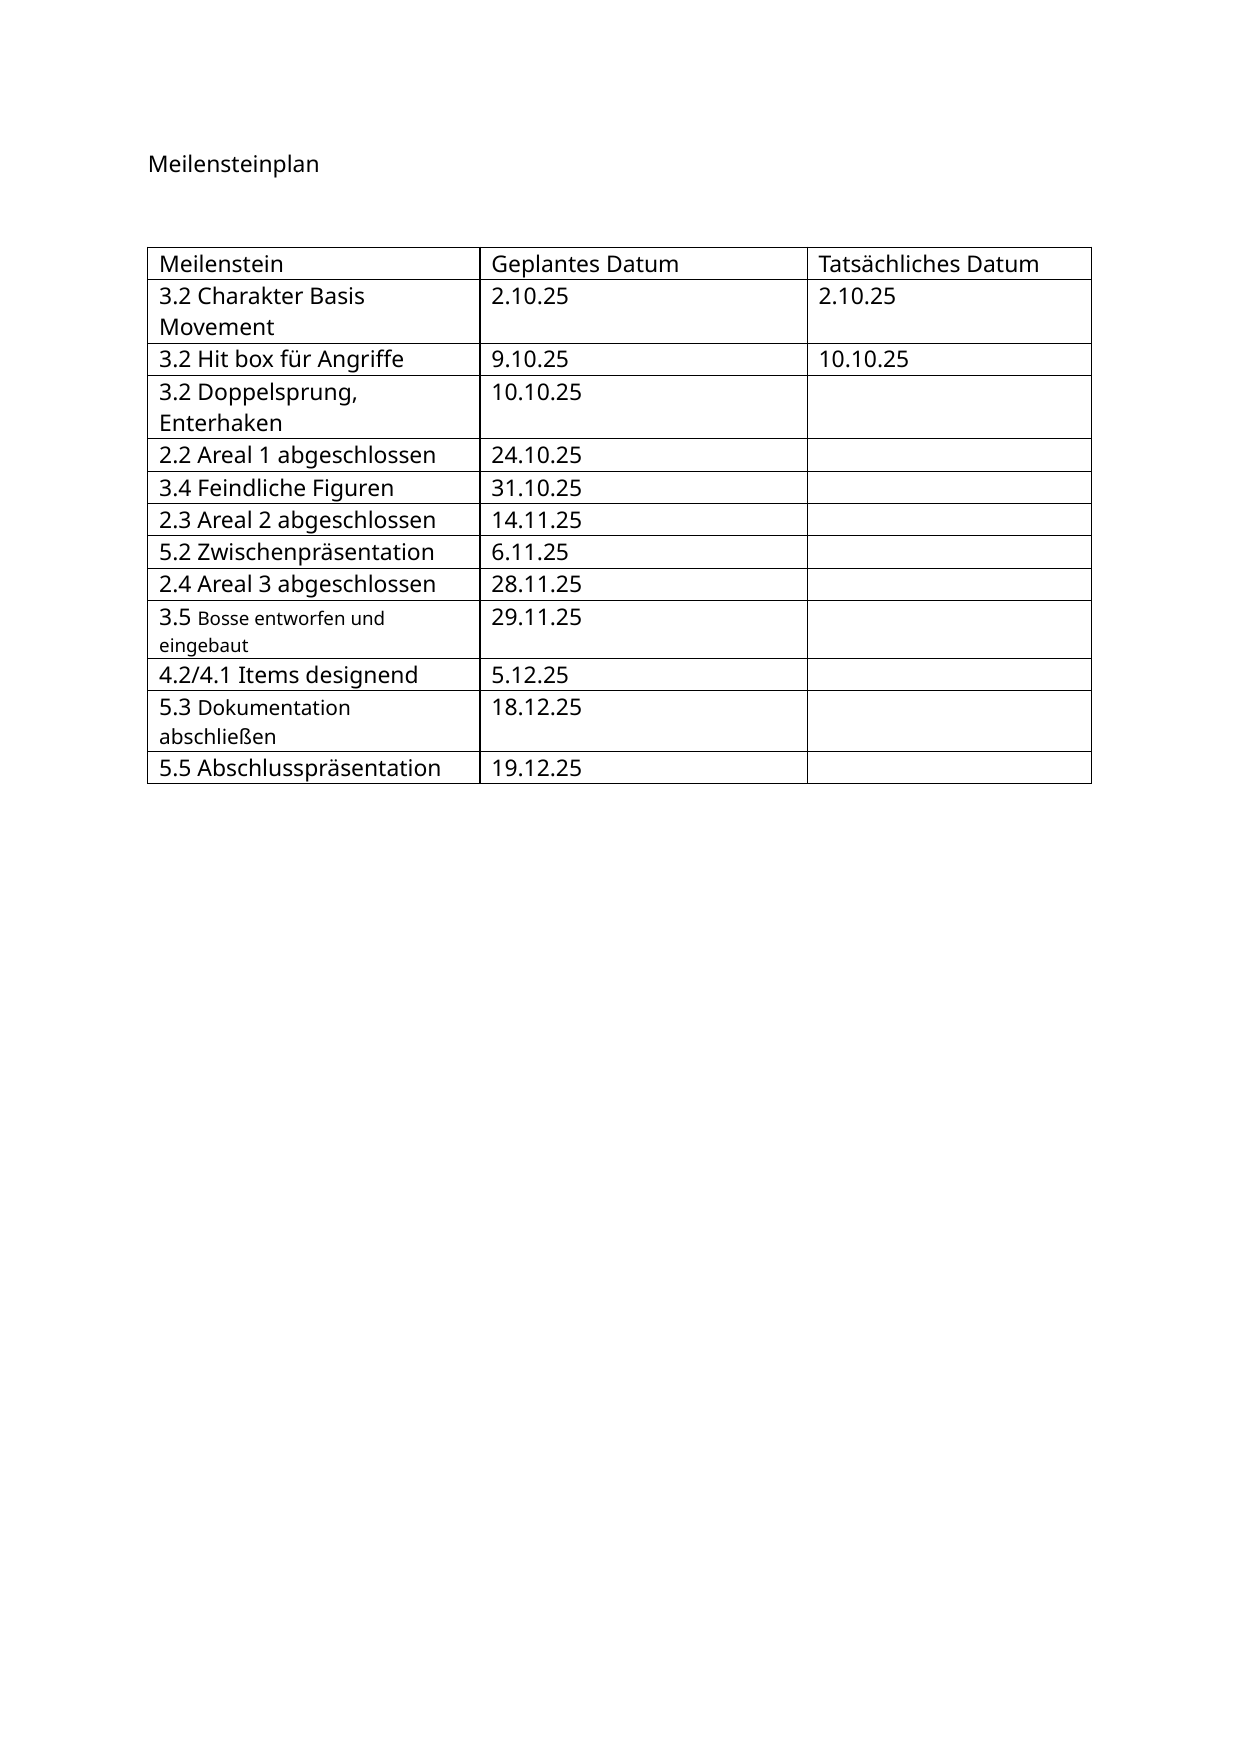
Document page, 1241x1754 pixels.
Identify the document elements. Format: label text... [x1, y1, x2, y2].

table_cell 29.11.25 [481, 601, 807, 657]
table_cell 3.2 Charakter Basis Movement [148, 280, 479, 342]
table_cell 2.3 Areal 2 abgeschlossen [148, 504, 479, 535]
table_cell [808, 504, 1091, 535]
table_cell 24.10.25 [481, 439, 807, 471]
table_cell 10.10.25 [481, 376, 807, 438]
table_cell 10.10.25 [808, 344, 1091, 375]
table_cell 3.4 Feindliche Figuren [148, 472, 479, 503]
table_cell 9.10.25 [481, 344, 807, 375]
table_cell 5.12.25 [481, 659, 807, 690]
table_cell [808, 376, 1091, 438]
table_cell 6.11.25 [481, 536, 807, 567]
table_cell 19.12.25 [481, 752, 807, 783]
table_cell 14.11.25 [481, 504, 807, 535]
text Meilensteinplan [148, 148, 1093, 179]
table_cell 3.2 Hit box für Angriffe [148, 344, 479, 375]
table_cell 3.5 Bosse entworfen und eingebaut [148, 601, 479, 657]
table_cell [808, 536, 1091, 567]
table_cell [808, 472, 1091, 503]
table_cell 5.5 Abschlusspräsentation [148, 752, 479, 783]
table_cell [808, 439, 1091, 471]
table_cell 2.10.25 [481, 280, 807, 342]
table_cell 4.2/4.1 Items designend [148, 659, 479, 690]
table_cell 2.4 Areal 3 abgeschlossen [148, 569, 479, 600]
table_cell 31.10.25 [481, 472, 807, 503]
table_cell 28.11.25 [481, 569, 807, 600]
table_cell 5.2 Zwischenpräsentation [148, 536, 479, 567]
table_cell 18.12.25 [481, 691, 807, 751]
table_header Meilenstein [148, 248, 479, 279]
table_header Geplantes Datum [481, 248, 807, 279]
table_cell [808, 601, 1091, 657]
table_cell 5.3 Dokumentation abschließen [148, 691, 479, 751]
table_cell [808, 691, 1091, 751]
table_cell 2.2 Areal 1 abgeschlossen [148, 439, 479, 471]
table_cell [808, 752, 1091, 783]
table_cell 3.2 Doppelsprung, Enterhaken [148, 376, 479, 438]
table_cell [808, 659, 1091, 690]
table_cell [808, 569, 1091, 600]
table_header Tatsächliches Datum [808, 248, 1091, 279]
table_cell 2.10.25 [808, 280, 1091, 342]
